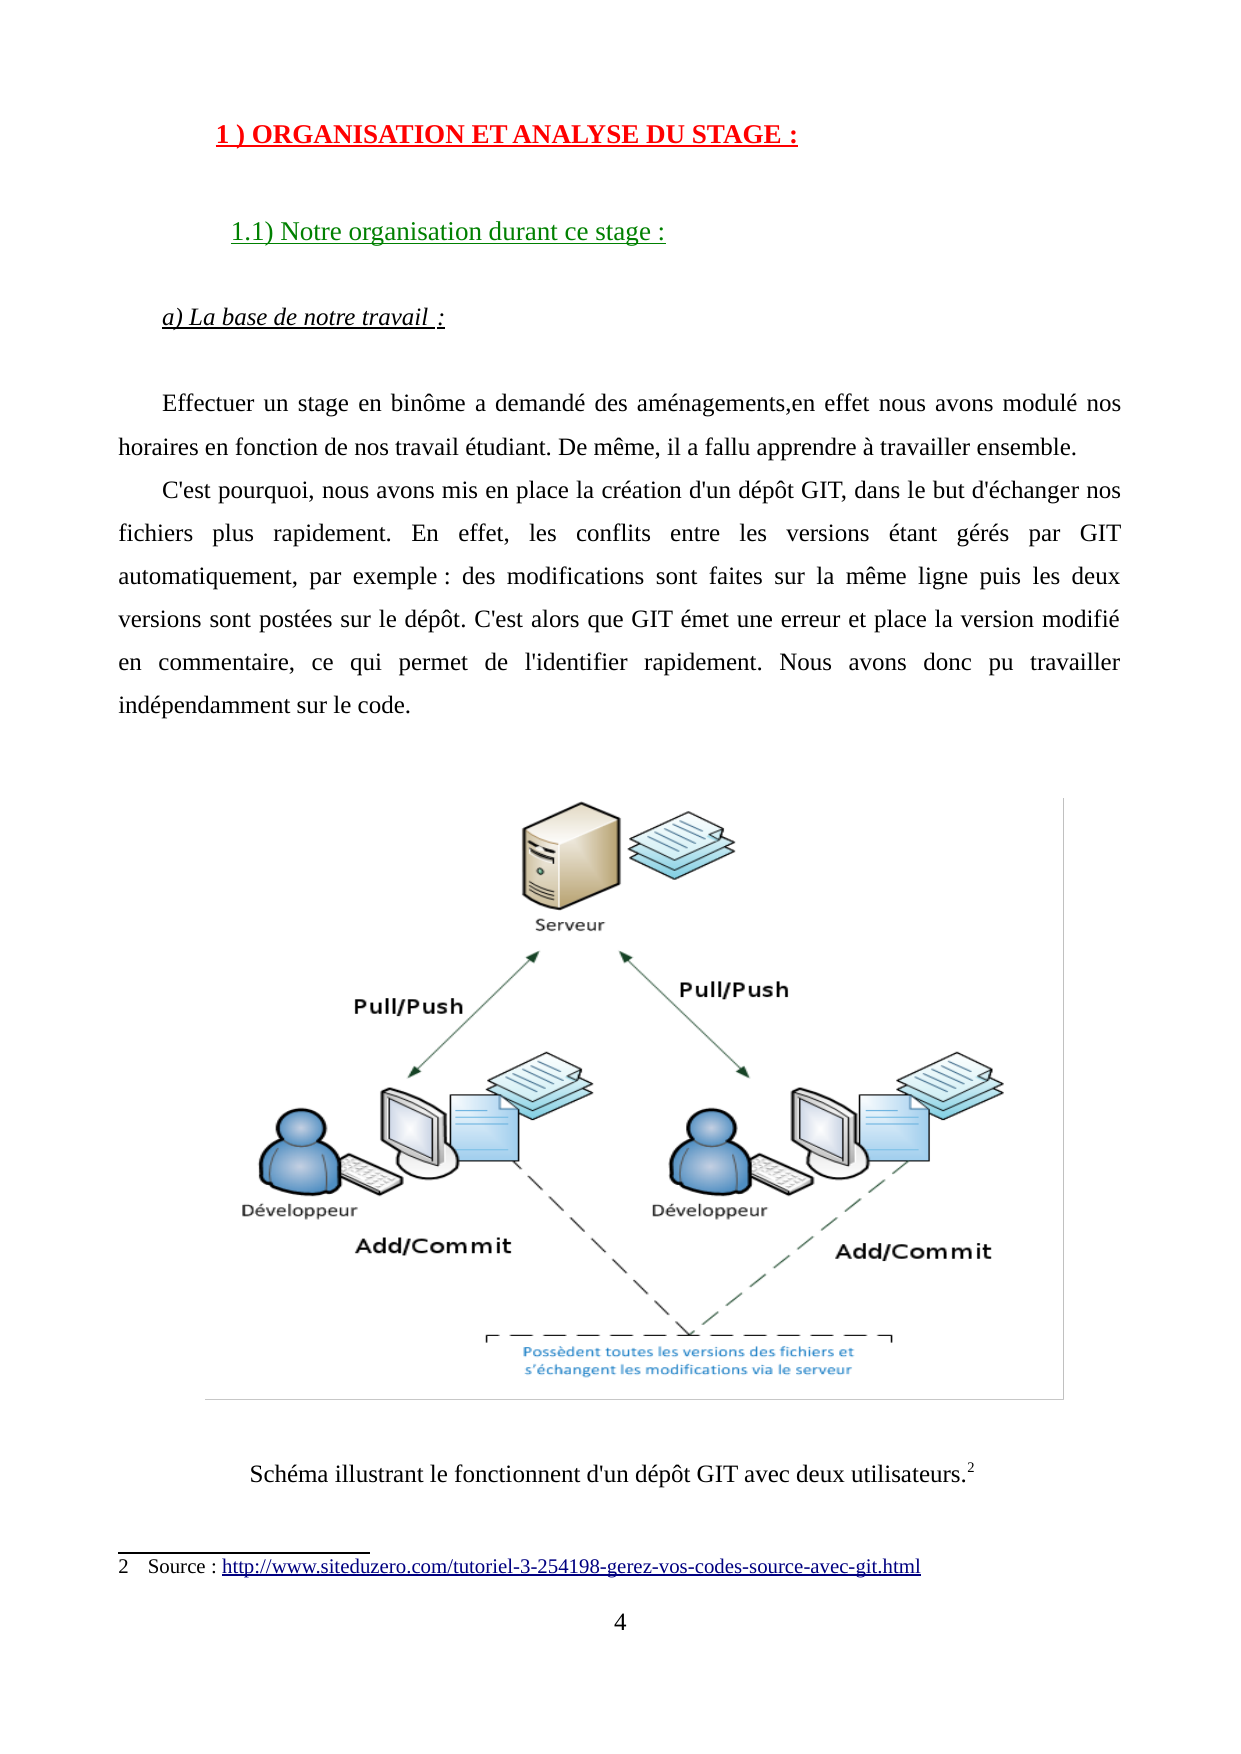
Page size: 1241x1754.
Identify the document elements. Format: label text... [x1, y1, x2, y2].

text Schéma illustrant le fonctionnent d'un dépôt GIT avec deux utilisateurs. [118, 1459, 1122, 1488]
subtitle 1.1) Notre organisation durant ce stage : [156, 216, 1122, 247]
subtitle 1 ) ORGANISATION ET ANALYSE DU STAGE : [156, 118, 1122, 149]
text Source : http://www.siteduzero.com/tutoriel-3-254198-gerez-vos-codes-source-avec-git.html [118, 1553, 1122, 1578]
picture [205, 798, 1064, 1402]
text a) La base de notre travail : [118, 302, 1122, 331]
text C'est pourquoi, nous avons mis en place la création d'un dépôt GIT, dans le but d'échanger nos fichiers plus rapidement. En effet, les conflits entre les versions étant gérés par GIT automatiquement, par exemple : des modifications sont faites sur la même ligne puis les deux versions sont postées sur le dépôt. C'est alors que GIT émet une erreur et place la version modifié en commentaire, ce qui permet de l'identifier rapidement. Nous avons donc pu travailler indépendamment sur le code. [118, 475, 1122, 719]
text Effectuer un stage en binôme a demandé des aménagements,en effet nous avons modulé nos horaires en fonction de nos travail étudiant. De même, il a fallu apprendre à travailler ensemble. [118, 388, 1122, 460]
